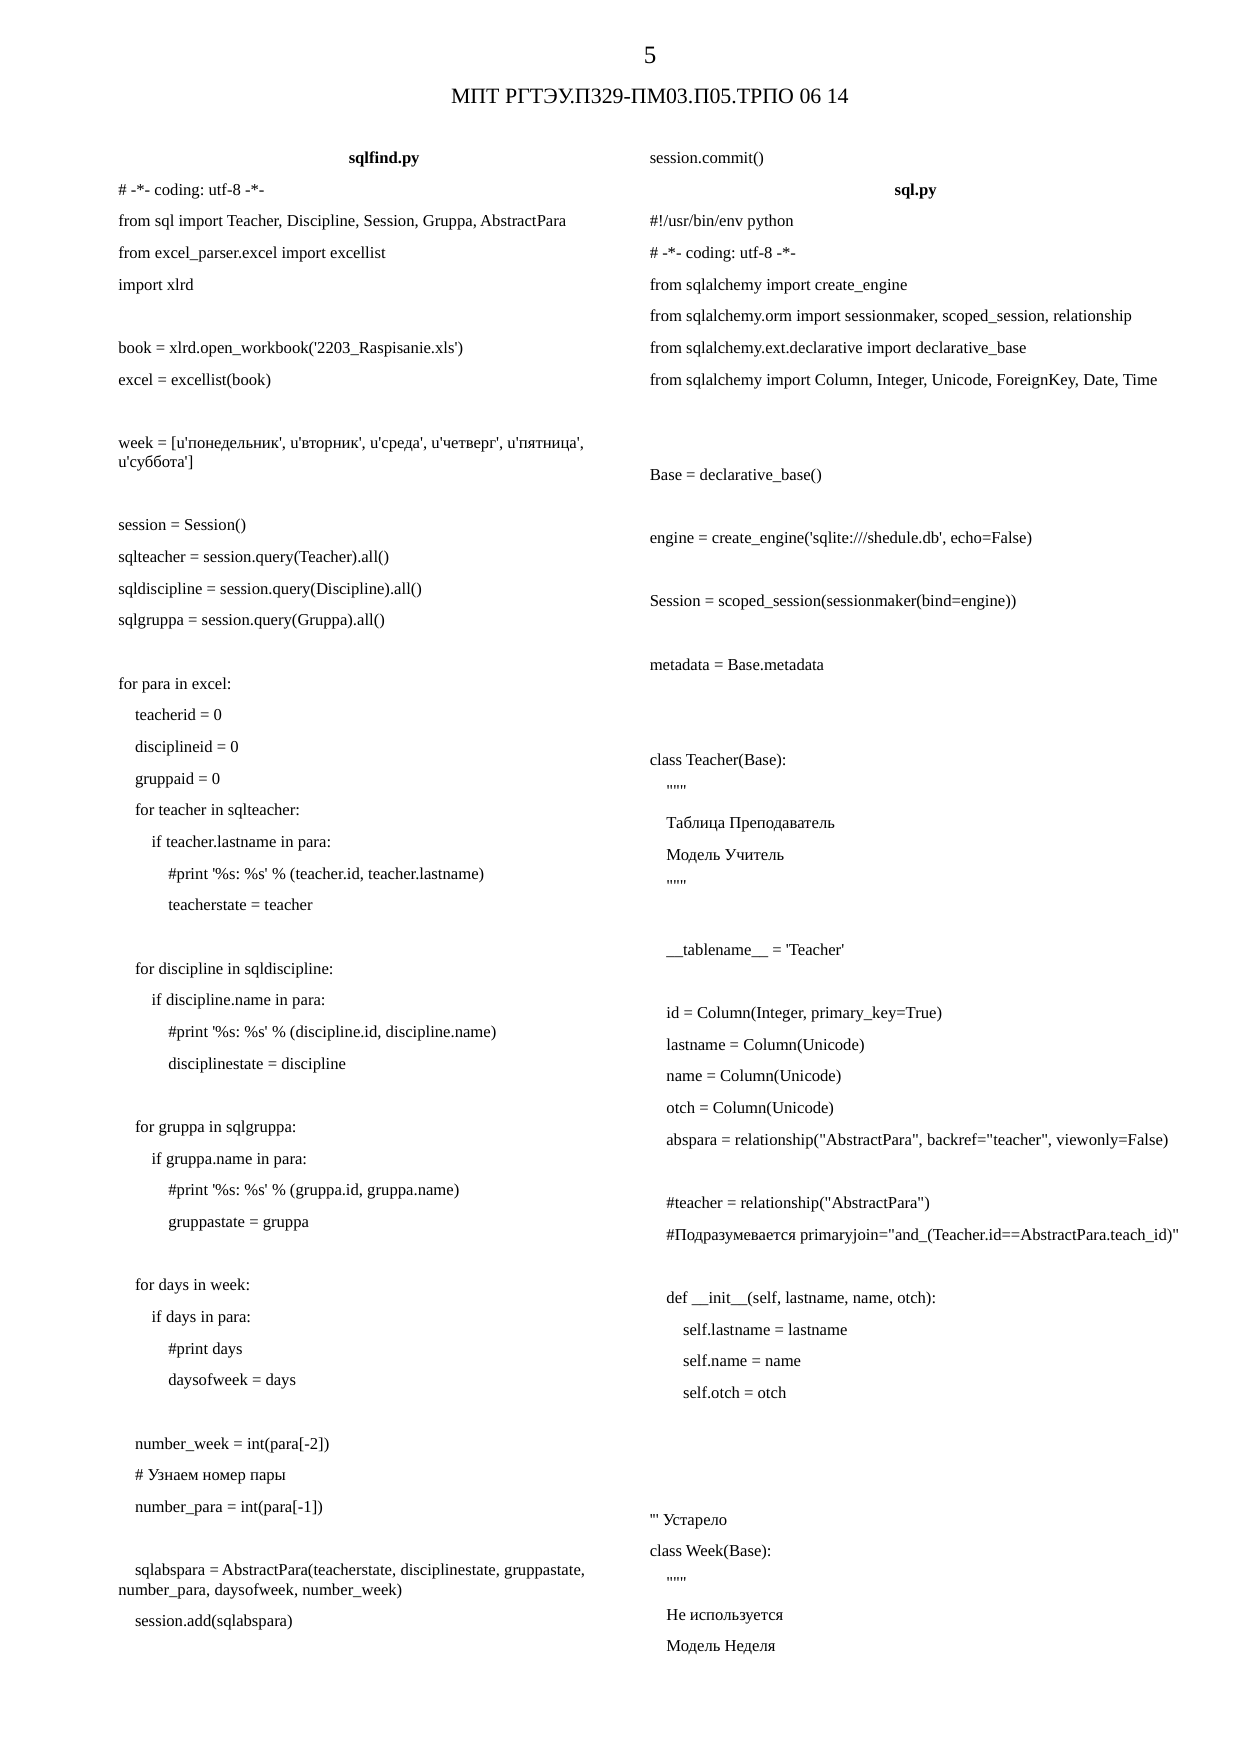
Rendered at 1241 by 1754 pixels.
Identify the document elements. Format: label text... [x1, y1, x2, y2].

text teacherstate = teacher [118, 895, 649, 914]
text #print '%s: %s' % (gruppa.id, gruppa.name) [118, 1180, 649, 1199]
text #print '%s: %s' % (teacher.id, teacher.lastname) [118, 863, 649, 883]
text for days in week: [118, 1275, 649, 1294]
text otch = Column(Unicode) [649, 1098, 1181, 1117]
text ''' Устарело [649, 1509, 1181, 1528]
text def __init__(self, lastname, name, otch): [649, 1288, 1181, 1307]
text week = [u'понедельник', u'вторник', u'среда', u'четверг', u'пятница', u'суббота'] [118, 433, 649, 471]
text session = Session() [118, 515, 649, 534]
text sqlgruppa = session.query(Gruppa).all() [118, 610, 649, 629]
text #!/usr/bin/env python [649, 211, 1181, 230]
text Модель Учитель [649, 844, 1181, 863]
text from sql import Teacher, Discipline, Session, Gruppa, AbstractPara [118, 211, 649, 230]
text disciplinestate = discipline [118, 1053, 649, 1073]
text class Week(Base): [649, 1541, 1181, 1560]
text #print days [118, 1338, 649, 1358]
text if gruppa.name in para: [118, 1148, 649, 1168]
text from excel_parser.excel import excellist [118, 243, 649, 262]
text Модель Неделя [649, 1636, 1181, 1655]
text for teacher in sqlteacher: [118, 800, 649, 819]
text daysofweek = days [118, 1370, 649, 1389]
text """ [649, 876, 1181, 895]
text #Подразумевается primaryjoin="and_(Teacher.id==AbstractPara.teach_id)" [649, 1224, 1181, 1243]
text book = xlrd.open_workbook('2203_Raspisanie.xls') [118, 338, 649, 357]
text from sqlalchemy import create_engine [649, 274, 1181, 293]
text sqlfind.py [118, 148, 649, 167]
text for discipline in sqldiscipline: [118, 958, 649, 978]
text name = Column(Unicode) [649, 1066, 1181, 1085]
text sqlabspara = AbstractPara(teacherstate, disciplinestate, gruppastate, number_para, daysofweek, number_week) [118, 1560, 649, 1598]
text from sqlalchemy.ext.declarative import declarative_base [649, 338, 1181, 357]
text __tablename__ = 'Teacher' [649, 939, 1181, 958]
text self.name = name [649, 1351, 1181, 1370]
text import xlrd [118, 274, 649, 293]
text if discipline.name in para: [118, 990, 649, 1009]
text number_week = int(para[-2]) [118, 1433, 649, 1453]
text self.lastname = lastname [649, 1319, 1181, 1338]
text # Узнаем номер пары [118, 1465, 649, 1484]
text teacherid = 0 [118, 705, 649, 724]
text sql.py [649, 179, 1181, 198]
text Таблица Преподаватель [649, 813, 1181, 832]
text Base = declarative_base() [649, 464, 1181, 483]
text """ [649, 1573, 1181, 1592]
text session.add(sqlabspara) [118, 1611, 649, 1630]
text lastname = Column(Unicode) [649, 1034, 1181, 1053]
text disciplineid = 0 [118, 737, 649, 756]
text # -*- coding: utf-8 -*- [118, 179, 649, 198]
text from sqlalchemy import Column, Integer, Unicode, ForeignKey, Date, Time [649, 369, 1181, 388]
text id = Column(Integer, primary_key=True) [649, 1003, 1181, 1022]
text # -*- coding: utf-8 -*- [649, 243, 1181, 262]
text abspara = relationship("AbstractPara", backref="teacher", viewonly=False) [649, 1129, 1181, 1148]
text for para in excel: [118, 673, 649, 693]
text metadata = Base.metadata [649, 654, 1181, 673]
text self.otch = otch [649, 1383, 1181, 1402]
text session.commit() [649, 148, 1181, 167]
text Session = scoped_session(sessionmaker(bind=engine)) [649, 591, 1181, 610]
text """ [649, 781, 1181, 800]
text sqldiscipline = session.query(Discipline).all() [118, 578, 649, 598]
text excel = excellist(book) [118, 369, 649, 388]
text #teacher = relationship("AbstractPara") [649, 1193, 1181, 1212]
text Не используется [649, 1604, 1181, 1623]
text sqlteacher = session.query(Teacher).all() [118, 547, 649, 566]
text gruppaid = 0 [118, 768, 649, 788]
text from sqlalchemy.orm import sessionmaker, scoped_session, relationship [649, 306, 1181, 325]
text number_para = int(para[-1]) [118, 1497, 649, 1516]
text gruppastate = gruppa [118, 1212, 649, 1231]
text for gruppa in sqlgruppa: [118, 1117, 649, 1136]
text if days in para: [118, 1307, 649, 1326]
text engine = create_engine('sqlite:///shedule.db', echo=False) [649, 528, 1181, 547]
text #print '%s: %s' % (discipline.id, discipline.name) [118, 1022, 649, 1041]
text if teacher.lastname in para: [118, 832, 649, 851]
text class Teacher(Base): [649, 749, 1181, 768]
